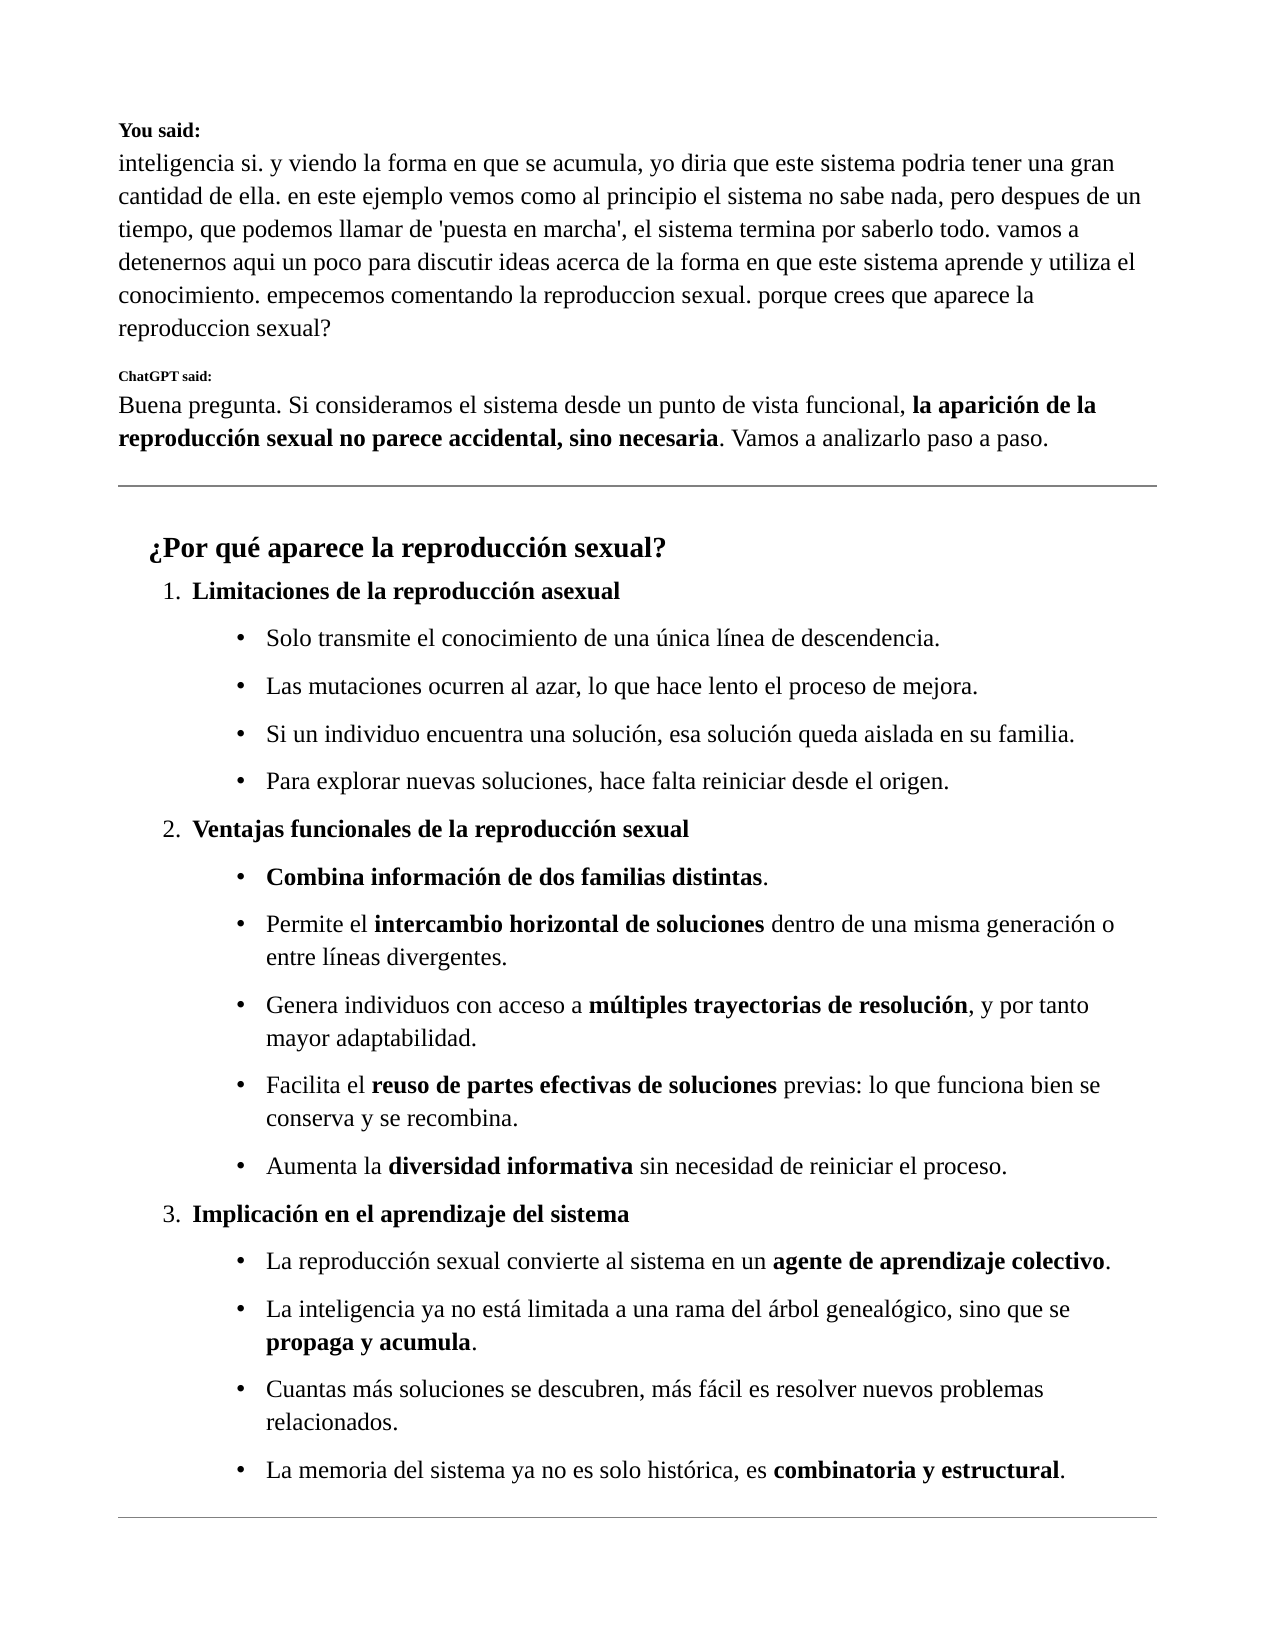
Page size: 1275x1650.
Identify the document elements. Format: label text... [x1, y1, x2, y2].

list Ventajas funcionales de la reproducción sexual [162, 814, 1157, 843]
list Las mutaciones ocurren al azar, lo que hace lento el proceso de mejora. [236, 671, 1157, 700]
list Si un individuo encuentra una solución, esa solución queda aislada en su familia. [236, 719, 1157, 747]
list Facilita el reuso de partes efectivas de soluciones previas: lo que funciona bien se conserva y se recombina. [236, 1070, 1157, 1132]
text Buena pregunta. Si consideramos el sistema desde un punto de vista funcional, la aparición de la reproducción sexual no parece accidental, sino necesaria. Vamos a analizarlo paso a paso. [118, 390, 1157, 452]
list La memoria del sistema ya no es solo histórica, es combinatoria y estructural. [236, 1455, 1157, 1484]
list Implicación en el aprendizaje del sistema [162, 1199, 1157, 1227]
list Combina información de dos familias distintas. [236, 862, 1157, 890]
subtitle You said: [118, 118, 1157, 142]
list Solo transmite el conocimiento de una única línea de descendencia. [236, 623, 1157, 652]
list La inteligencia ya no está limitada a una rama del árbol genealógico, sino que se propaga y acumula. [236, 1294, 1157, 1356]
list La reproducción sexual convierte al sistema en un agente de aprendizaje colectivo. [236, 1246, 1157, 1275]
list Permite el intercambio horizontal de soluciones dentro de una misma generación o entre líneas divergentes. [236, 909, 1157, 971]
list Genera individuos con acceso a múltiples trayectorias de resolución, y por tanto mayor adaptabilidad. [236, 990, 1157, 1052]
list Limitaciones de la reproducción asexual [162, 576, 1157, 605]
subtitle 🔄 ¿Por qué aparece la reproducción sexual? [118, 530, 1157, 563]
list Cuantas más soluciones se descubren, más fácil es resolver nuevos problemas relacionados. [236, 1374, 1157, 1436]
list Aumenta la diversidad informativa sin necesidad de reiniciar el proceso. [236, 1151, 1157, 1180]
text inteligencia si. y viendo la forma en que se acumula, yo diria que este sistema podria tener una gran cantidad de ella. en este ejemplo vemos como al principio el sistema no sabe nada, pero despues de un tiempo, que podemos llamar de 'puesta en marcha', el sistema termina por saberlo todo. vamos a detenernos aqui un poco para discutir ideas acerca de la forma en que este sistema aprende y utiliza el conocimiento. empecemos comentando la reproduccion sexual. porque crees que aparece la reproduccion sexual? [118, 148, 1157, 342]
subtitle ChatGPT said: [118, 367, 1157, 384]
list Para explorar nuevas soluciones, hace falta reiniciar desde el origen. [236, 766, 1157, 795]
